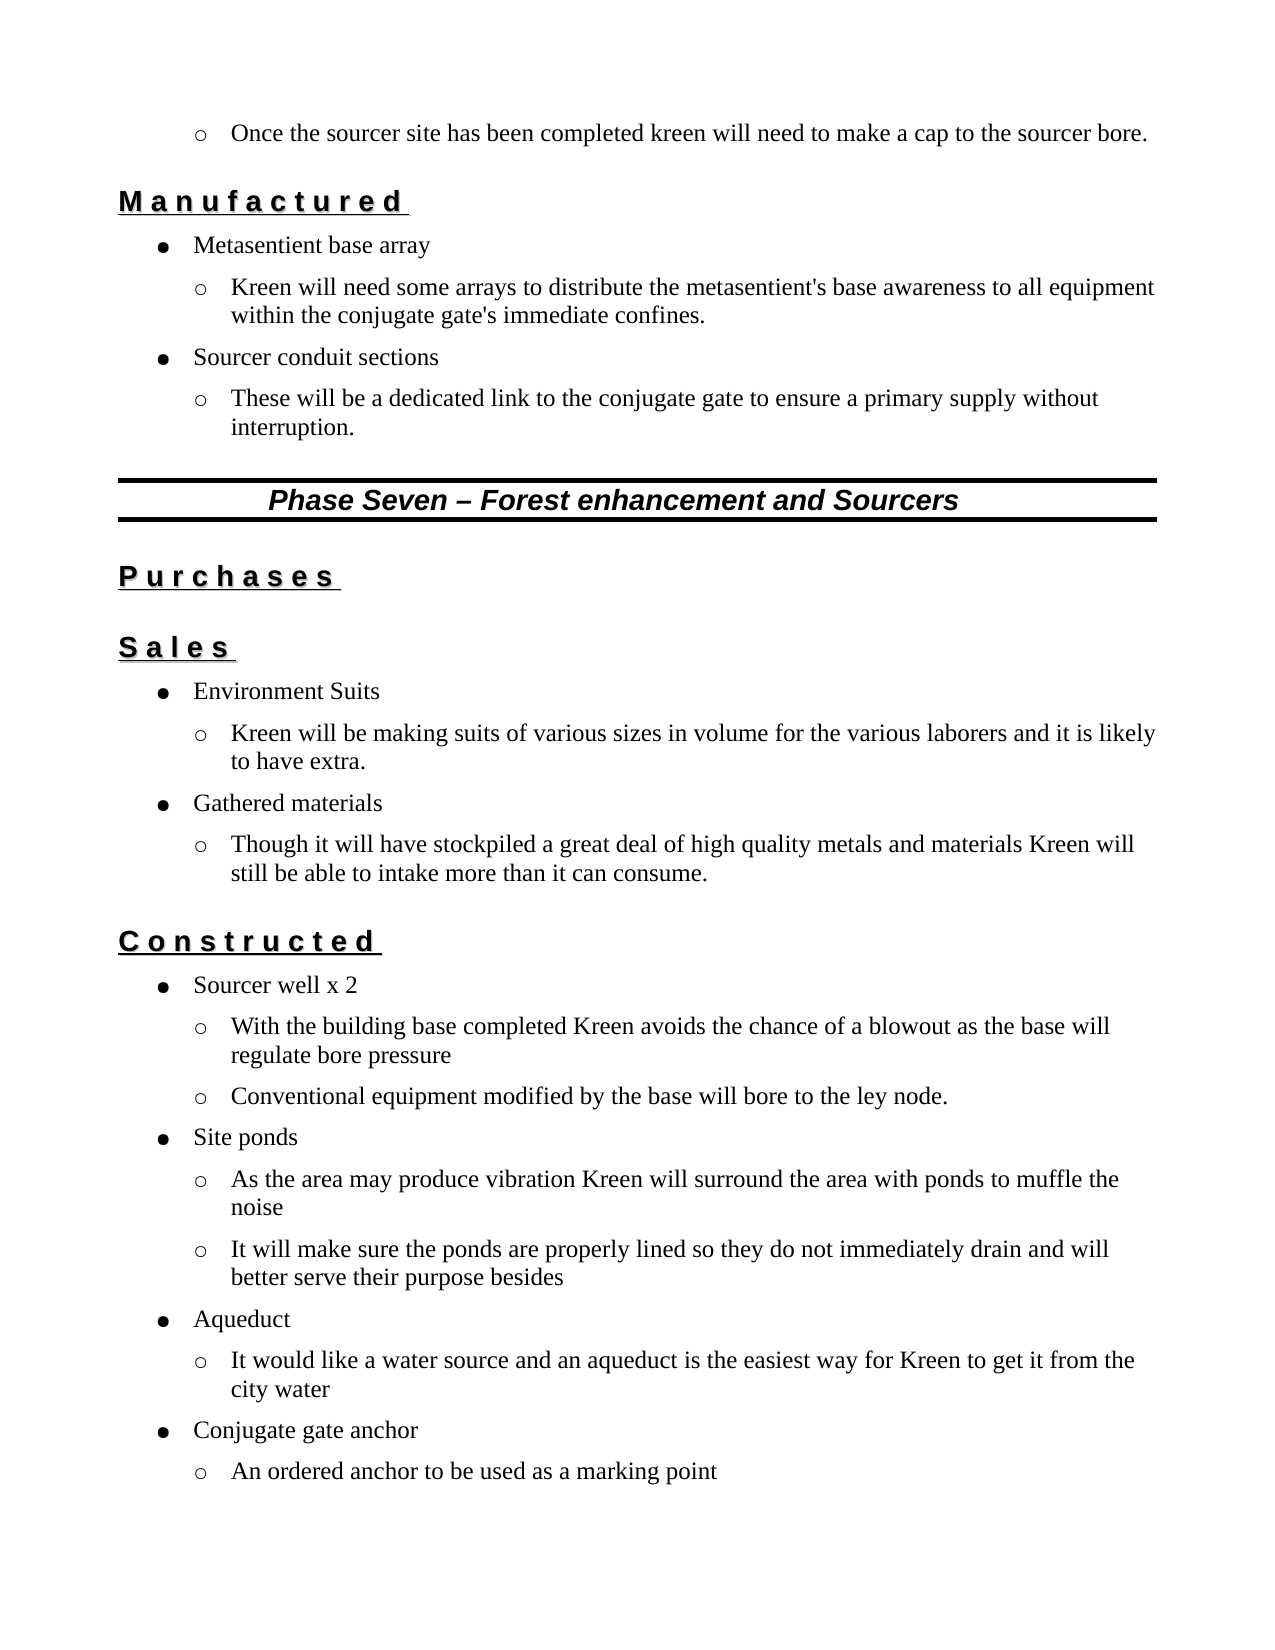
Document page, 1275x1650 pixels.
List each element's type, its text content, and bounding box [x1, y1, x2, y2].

list It would like a water source and an aqueduct is the easiest way for Kreen to get it from the city water [193, 1345, 1157, 1402]
subtitle Sales [118, 630, 1157, 664]
list Aqueduct [156, 1304, 1157, 1332]
list An ordered anchor to be used as a marking point [193, 1456, 1157, 1485]
list Conjugate gate anchor [156, 1415, 1157, 1444]
list Gathered materials [156, 788, 1157, 816]
subtitle Phase Seven – Forest enhancement and Sourcers [118, 483, 1157, 517]
list With the building base completed Kreen avoids the chance of a blowout as the base will regulate bore pressure [193, 1011, 1157, 1069]
subtitle Constructed [118, 924, 1157, 957]
list These will be a dedicated link to the conjugate gate to ensure a primary supply without interruption. [193, 383, 1157, 440]
list Sourcer conduit sections [156, 342, 1157, 370]
list Kreen will be making suits of various sizes in volume for the various laborers and it is likely to have extra. [193, 718, 1157, 775]
list Sourcer well x 2 [156, 970, 1157, 999]
list Metasentient base array [156, 230, 1157, 259]
list Though it will have stockpiled a great deal of high quality metals and materials Kreen will still be able to intake more than it can consume. [193, 829, 1157, 886]
list As the area may produce vibration Kreen will surround the area with ponds to muffle the noise [193, 1164, 1157, 1221]
list Environment Suits [156, 676, 1157, 705]
list Conventional equipment modified by the base will bore to the ley node. [193, 1081, 1157, 1110]
list Once the sourcer site has been completed kreen will need to make a cap to the sourcer bore. [193, 118, 1157, 147]
list Site ponds [156, 1122, 1157, 1151]
subtitle Purchases [118, 559, 1157, 593]
subtitle Manufactured [118, 184, 1157, 218]
list Kreen will need some arrays to distribute the metasentient's base awareness to all equipment within the conjugate gate's immediate confines. [193, 272, 1157, 329]
list It will make sure the ponds are properly lined so they do not immediately drain and will better serve their purpose besides [193, 1234, 1157, 1291]
